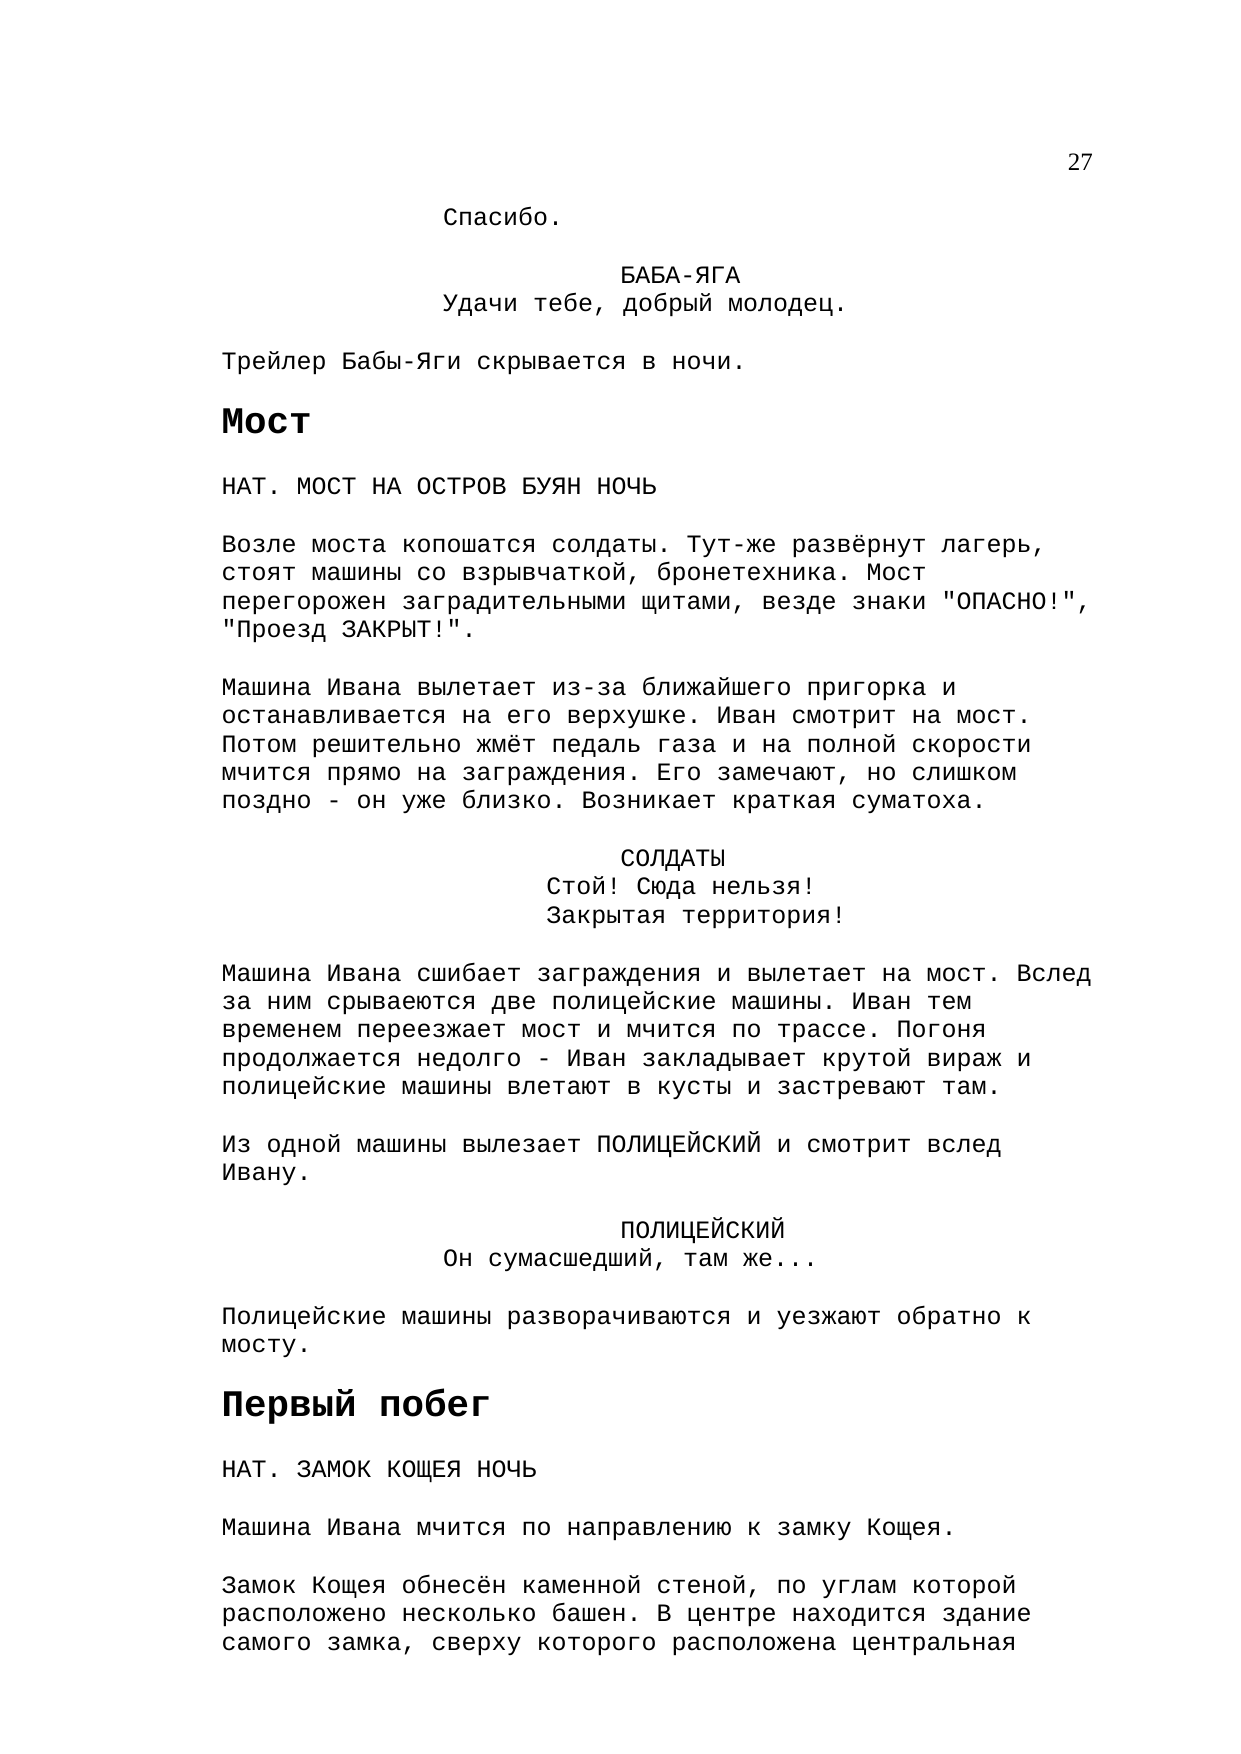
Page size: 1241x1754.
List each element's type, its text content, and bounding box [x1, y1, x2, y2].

text Трейлер Бабы-Яги скрывается в ночи. [221, 349, 1093, 377]
text СОЛДАТЫ [620, 846, 1093, 874]
text Машина Ивана мчится по направлению к замку Кощея. [221, 1515, 1093, 1543]
text ПОЛИЦЕЙСКИЙ [620, 1217, 1093, 1246]
text НАТ. ЗАМОК КОЩЕЯ НОЧЬ [221, 1457, 1093, 1485]
text Возле моста копошатся солдаты. Тут-же развёрнут лагерь, стоят машины со взрывчаткой, бронетехника. Мост перегорожен заградительными щитами, везде знаки "ОПАСНО!", "Проезд ЗАКРЫТ!". [221, 532, 1093, 645]
text Машина Ивана вылетает из-за ближайшего пригорка и останавливается на его верхушке. Иван смотрит на мост. Потом решительно жмёт педаль газа и на полной скорости мчится прямо на заграждения. Его замечают, но слишком поздно - он уже близко. Возникает краткая суматоха. [221, 674, 1093, 816]
text Стой! Сюда нельзя! Закрытая территория! [546, 874, 871, 931]
text Удачи тебе, добрый молодец. [443, 291, 871, 319]
text Машина Ивана сшибает заграждения и вылетает на мост. Вслед за ним срываеются две полицейские машины. Иван тем временем переезжает мост и мчится по трассе. Погоня продолжается недолго - Иван закладывает крутой вираж и полицейские машины влетают в кусты и застревают там. [221, 960, 1093, 1102]
text Он сумасшедший, там же... [443, 1246, 871, 1274]
text Из одной машины вылезает ПОЛИЦЕЙСКИЙ и смотрит вслед Ивану. [221, 1131, 1093, 1188]
text Замок Кощея обнесён каменной стеной, по углам которой расположено несколько башен. В центре находится здание самого замка, сверху которого расположена центральная [221, 1573, 1093, 1658]
text Спасибо. [443, 205, 871, 233]
text БАБА-ЯГА [620, 263, 1093, 291]
subtitle Мост [221, 402, 1093, 444]
text Полицейские машины разворачиваются и уезжают обратно к мосту. [221, 1303, 1093, 1360]
subtitle Первый побег [221, 1385, 1093, 1427]
text НАТ. МОСТ НА ОСТРОВ БУЯН НОЧЬ [221, 474, 1093, 502]
